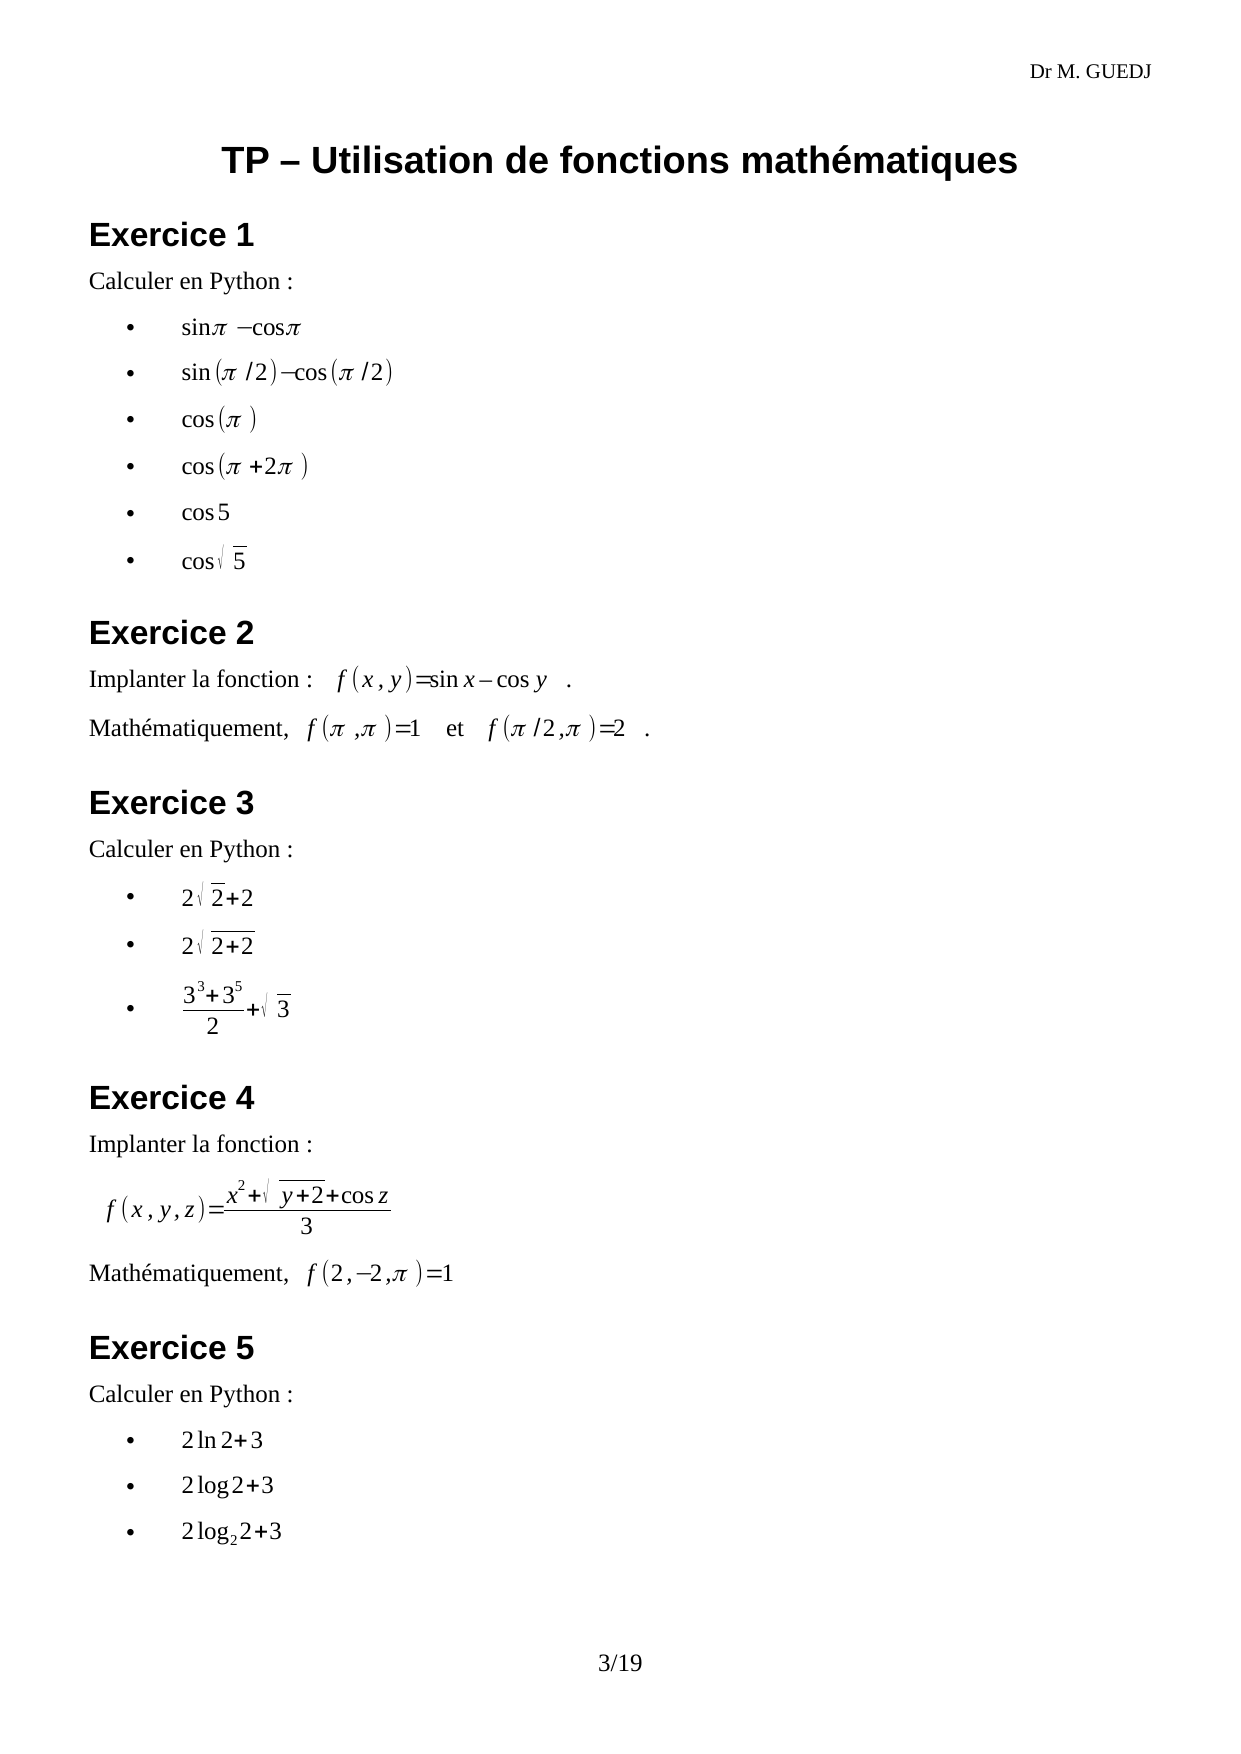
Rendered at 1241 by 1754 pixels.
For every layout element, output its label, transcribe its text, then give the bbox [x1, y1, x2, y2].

subtitle TP – Utilisation de fonctions mathématiques [88, 138, 1152, 181]
text Implanter la fonction : . [88, 664, 1152, 694]
text Mathématiquement, [88, 1258, 1152, 1288]
text Calculer en Python : [88, 1379, 1152, 1408]
subtitle Exercice 5 [88, 1328, 1152, 1366]
text Calculer en Python : [88, 266, 1152, 294]
text Implanter la fonction : [88, 1129, 1152, 1158]
text Calculer en Python : [88, 834, 1152, 862]
subtitle Exercice 4 [88, 1078, 1152, 1117]
subtitle Exercice 2 [88, 613, 1152, 652]
subtitle Exercice 3 [88, 782, 1152, 821]
subtitle Exercice 1 [88, 214, 1152, 253]
text Mathématiquement, et . [88, 713, 1152, 743]
